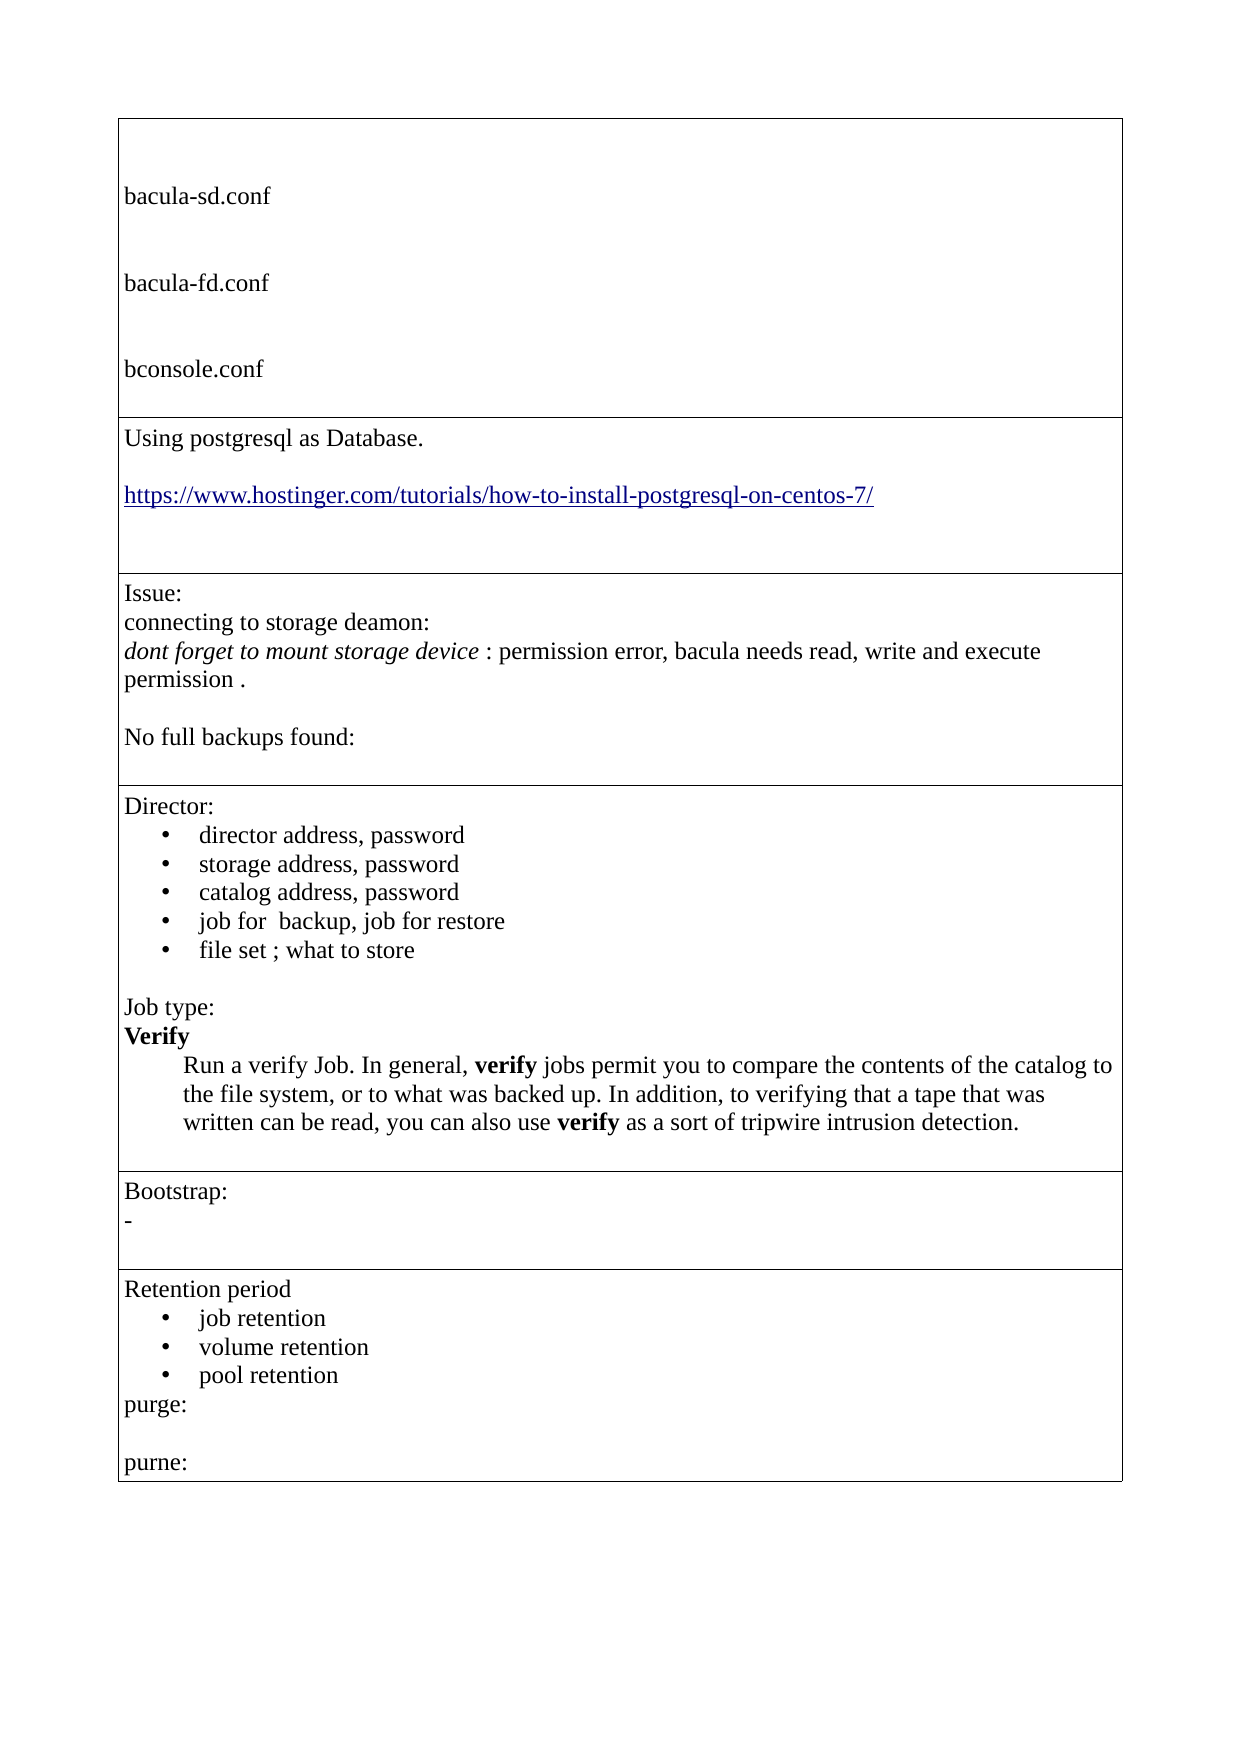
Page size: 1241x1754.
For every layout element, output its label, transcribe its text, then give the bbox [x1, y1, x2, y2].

table_cell bacula-sd.conf bacula-fd.conf bconsole.conf [119, 119, 1122, 417]
table_cell Bootstrap: - [119, 1172, 1122, 1268]
table_cell Director: director address, password storage address, password catalog address, password job for backup, job for restore file set ; what to store Job type: Verify Run a verify Job. In general, verify jobs permit you to compare the contents of the catalog to the file system, or to what was backed up. In addition, to verifying that a tape that was written can be read, you can also use verify as a sort of tripwire intrusion detection. [119, 786, 1122, 1171]
table_cell Issue: connecting to storage deamon: dont forget to mount storage device : permission error, bacula needs read, write and execute permission . No full backups found: [119, 574, 1122, 785]
table_cell Retention period job retention volume retention pool retention purge: purne: [119, 1270, 1122, 1481]
table_cell Using postgresql as Database. https://www.hostinger.com/tutorials/how-to-install-postgresql-on-centos-7/ [119, 418, 1122, 572]
